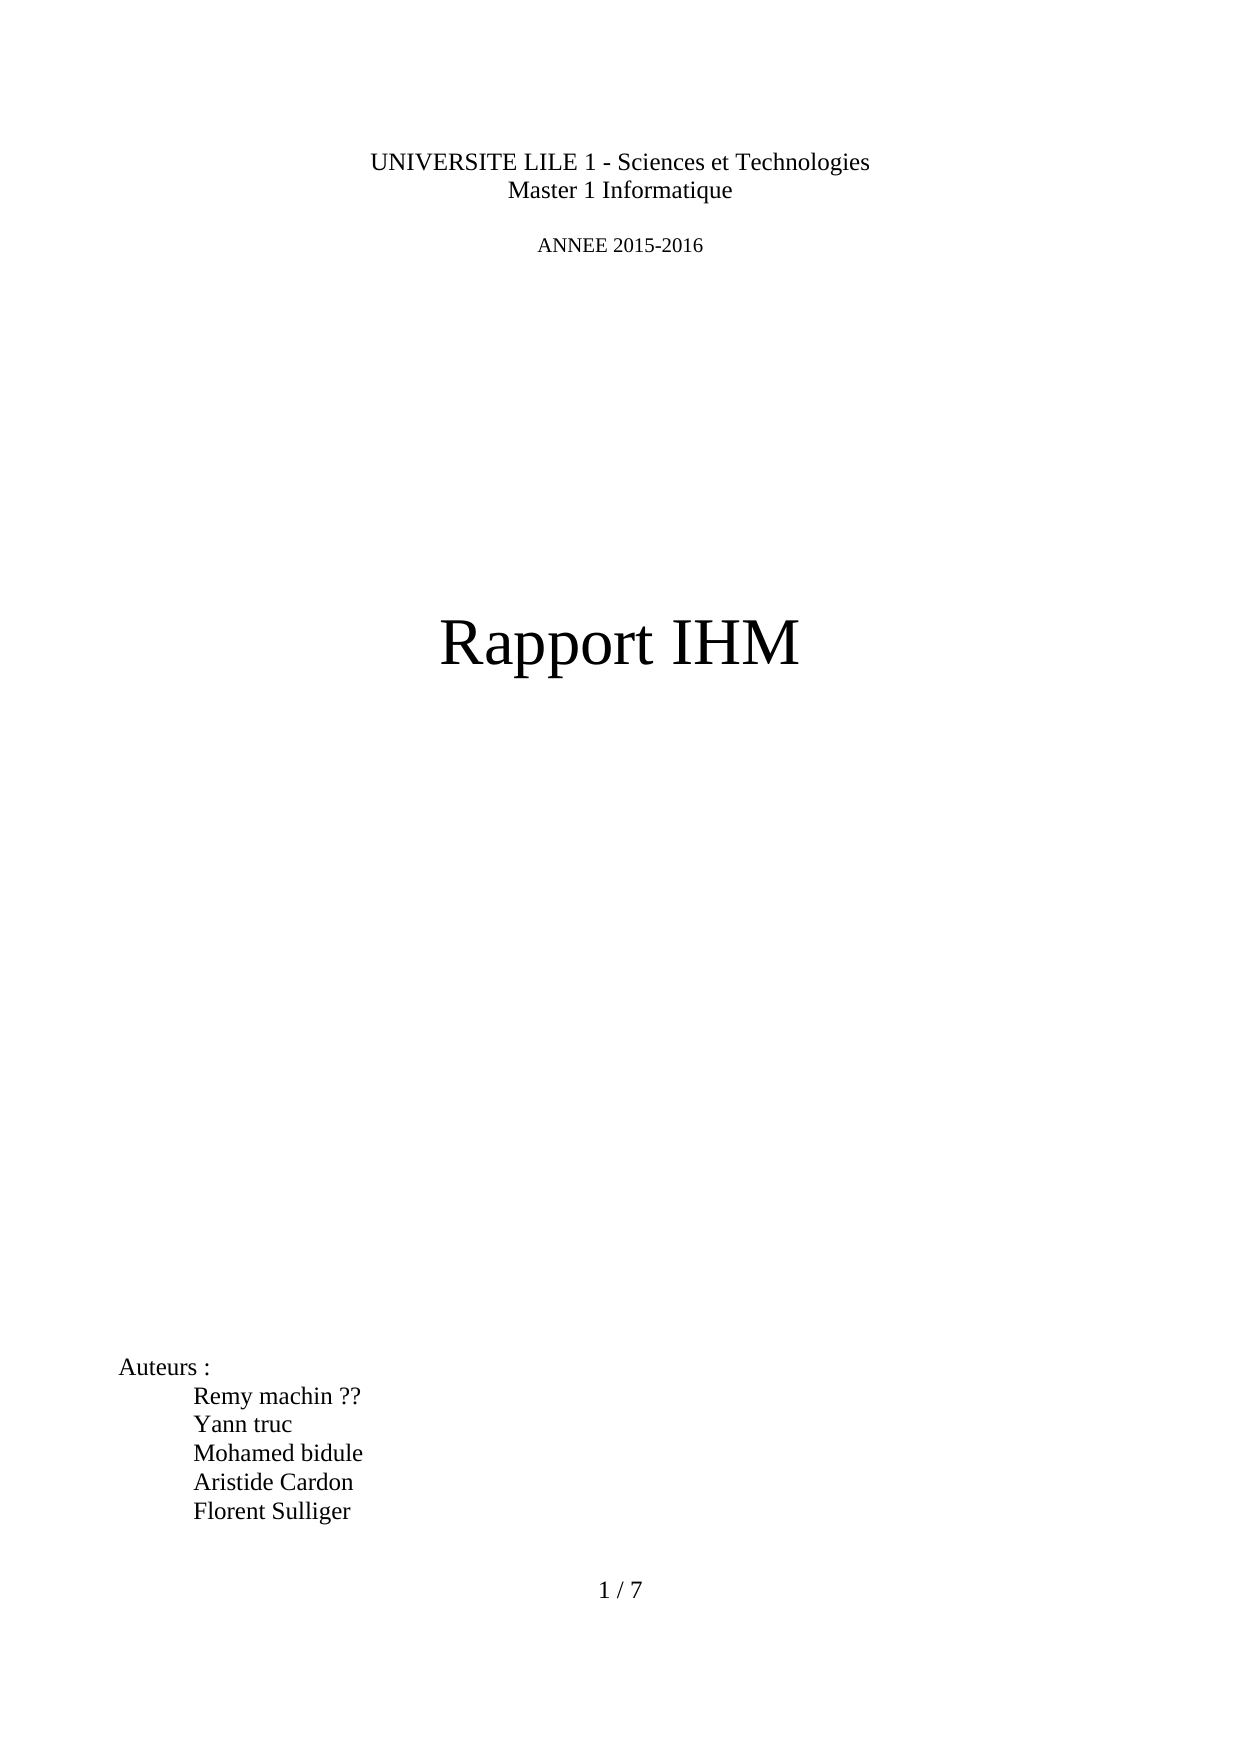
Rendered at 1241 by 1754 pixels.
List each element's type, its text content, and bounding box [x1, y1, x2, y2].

text Yann truc [118, 1409, 1122, 1438]
text Mohamed bidule [118, 1438, 1122, 1467]
text Remy machin ?? [118, 1381, 1122, 1409]
text Aristide Cardon [118, 1467, 1122, 1496]
text Master 1 Informatique [118, 176, 1122, 204]
text ANNEE 2015-2016 [118, 233, 1122, 257]
text Florent Sulliger [118, 1496, 1122, 1524]
text Auteurs : [118, 1352, 1122, 1381]
text UNIVERSITE LILE 1 - Sciences et Technologies [118, 147, 1122, 176]
text Rapport IHM [118, 602, 1122, 679]
